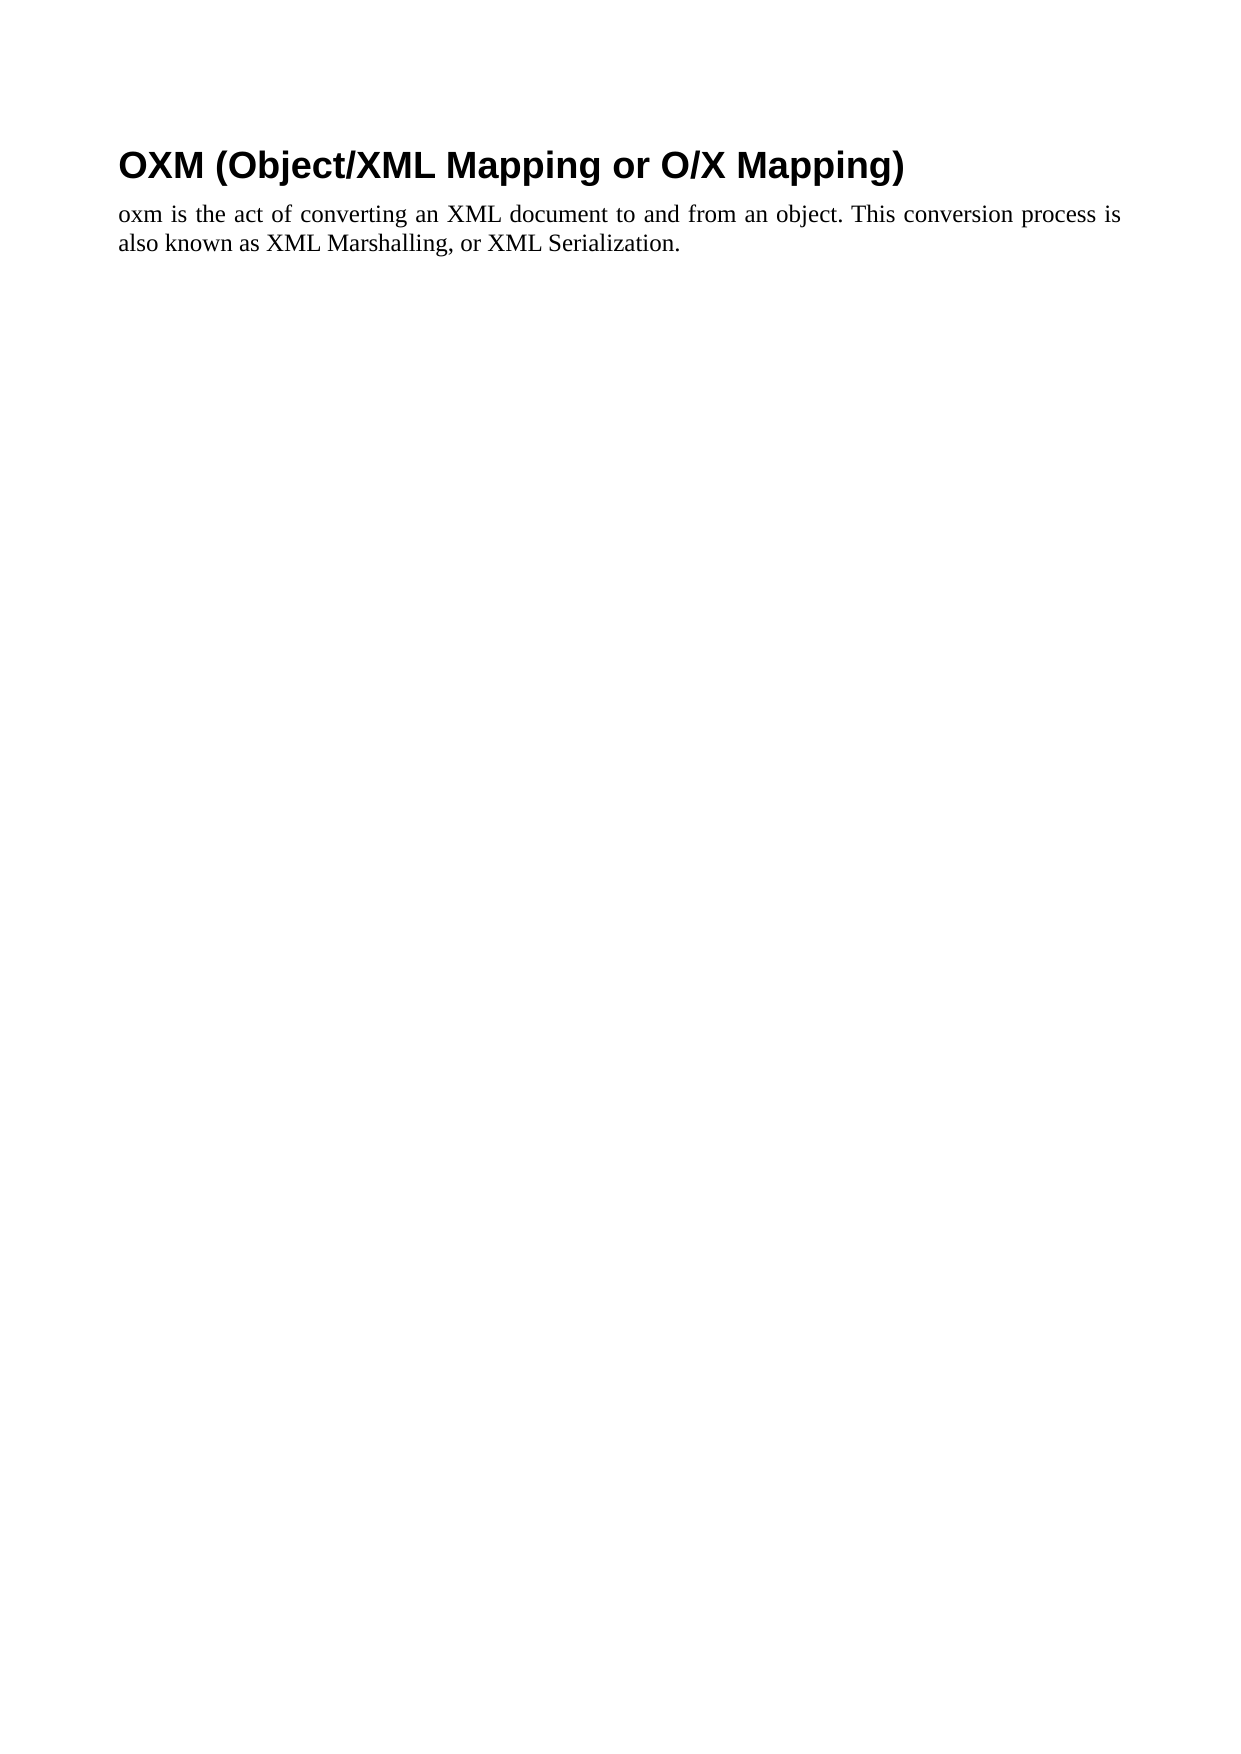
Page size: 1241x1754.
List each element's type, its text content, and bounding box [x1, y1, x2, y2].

text oxm is the act of converting an XML document to and from an object. This conversion process is also known as XML Marshalling, or XML Serialization. [118, 199, 1122, 257]
subtitle OXM (Object/XML Mapping or O/X Mapping) [118, 143, 1122, 187]
